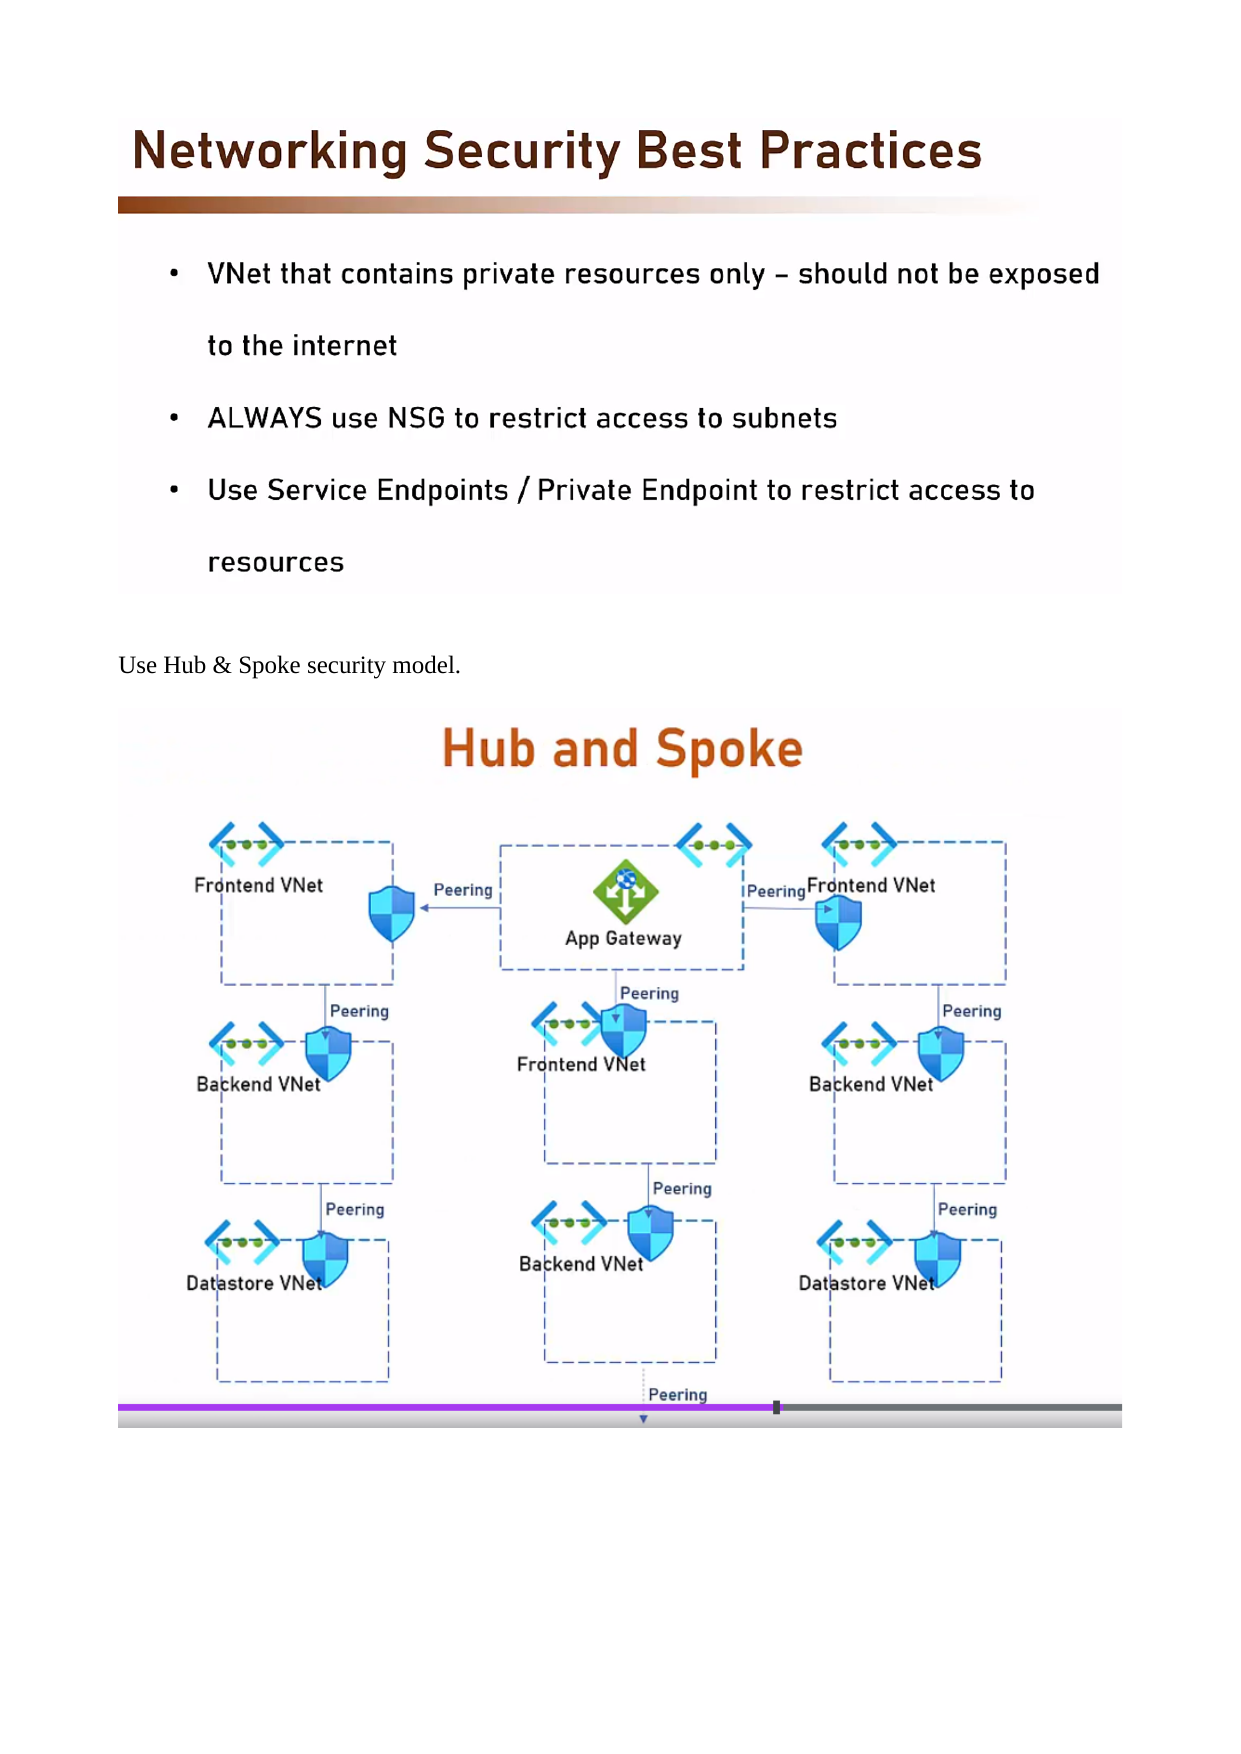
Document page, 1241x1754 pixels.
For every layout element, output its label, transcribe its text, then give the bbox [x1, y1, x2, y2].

picture [118, 118, 1123, 594]
picture [118, 708, 1123, 1428]
text Use Hub & Spoke security model. [118, 651, 1122, 679]
